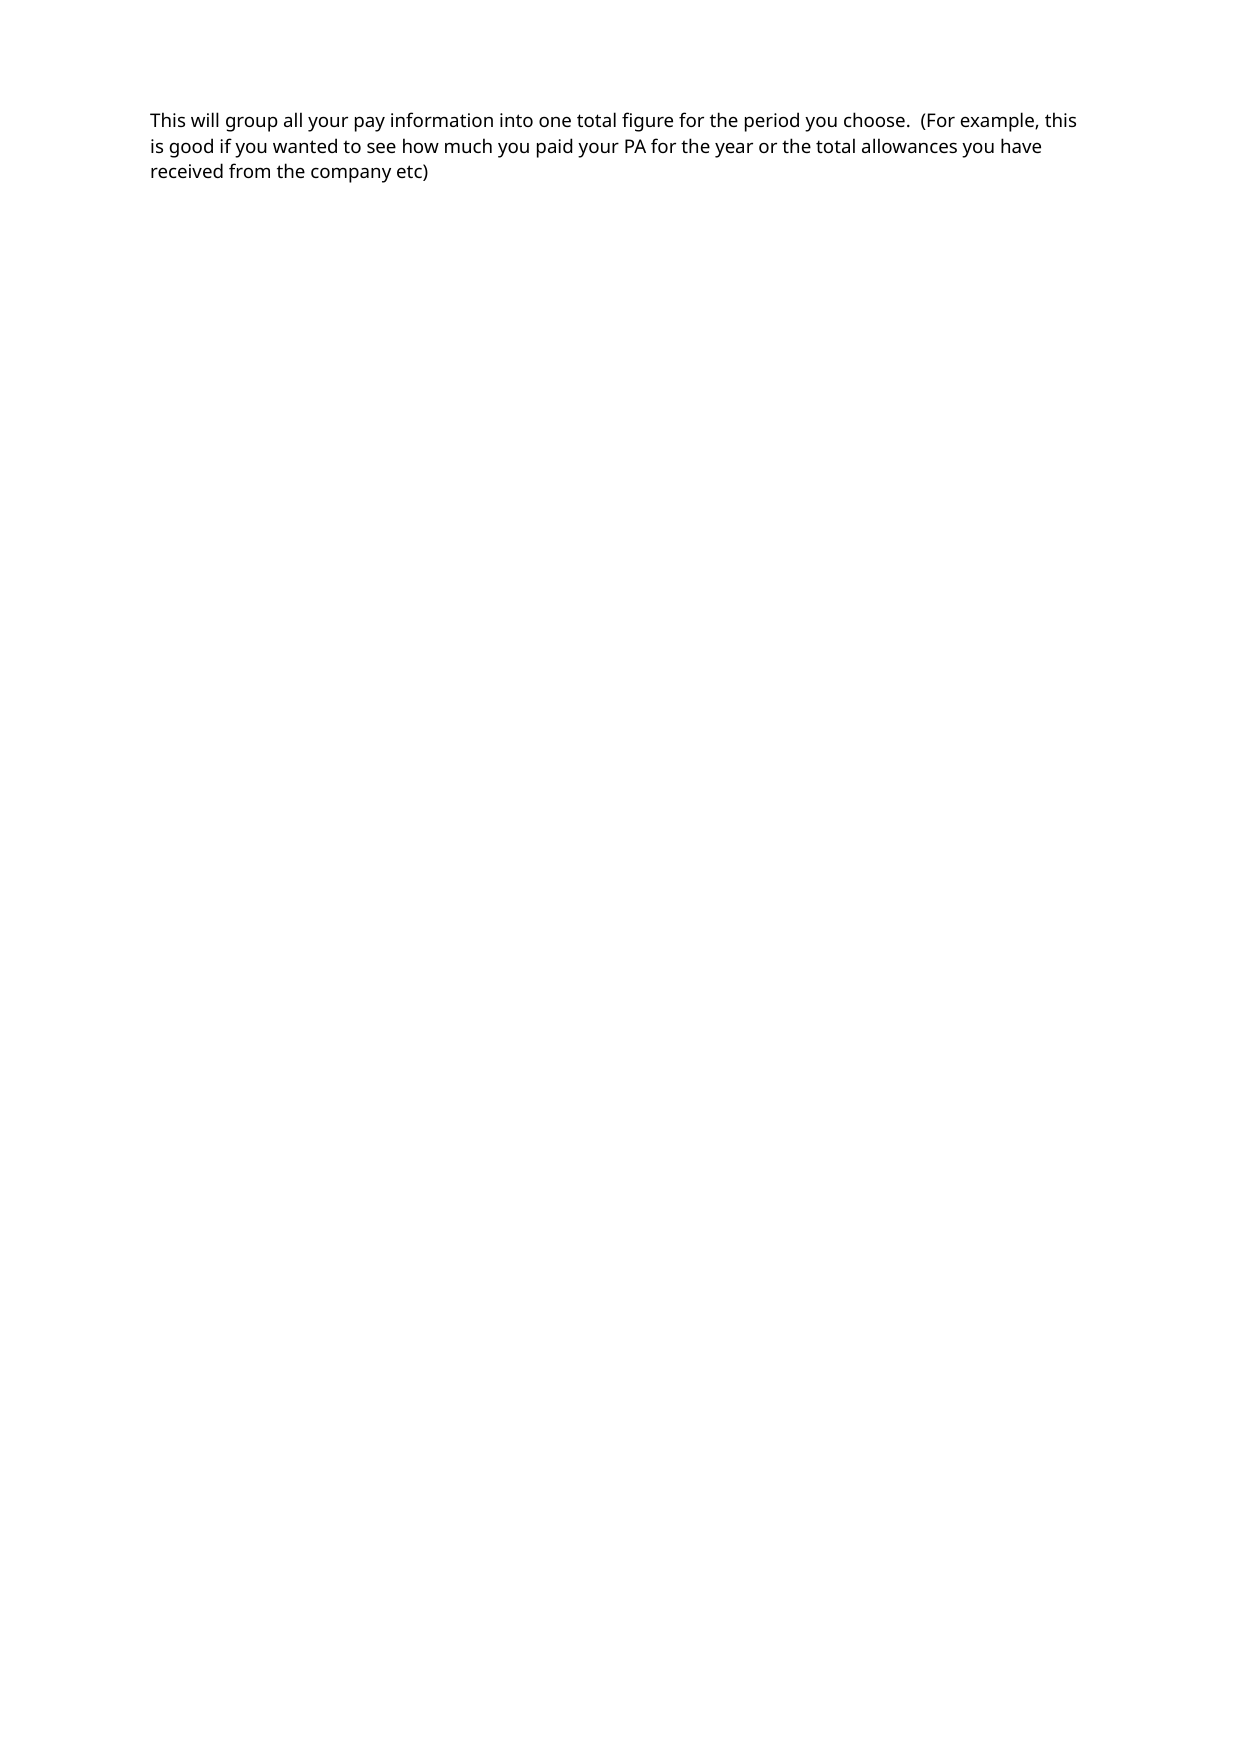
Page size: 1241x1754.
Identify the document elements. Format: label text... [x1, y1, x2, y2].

text This will group all your pay information into one total figure for the period you choose. (For example, this is good if you wanted to see how much you paid your PA for the year or the total allowances you have received from the company etc) [150, 107, 1090, 184]
